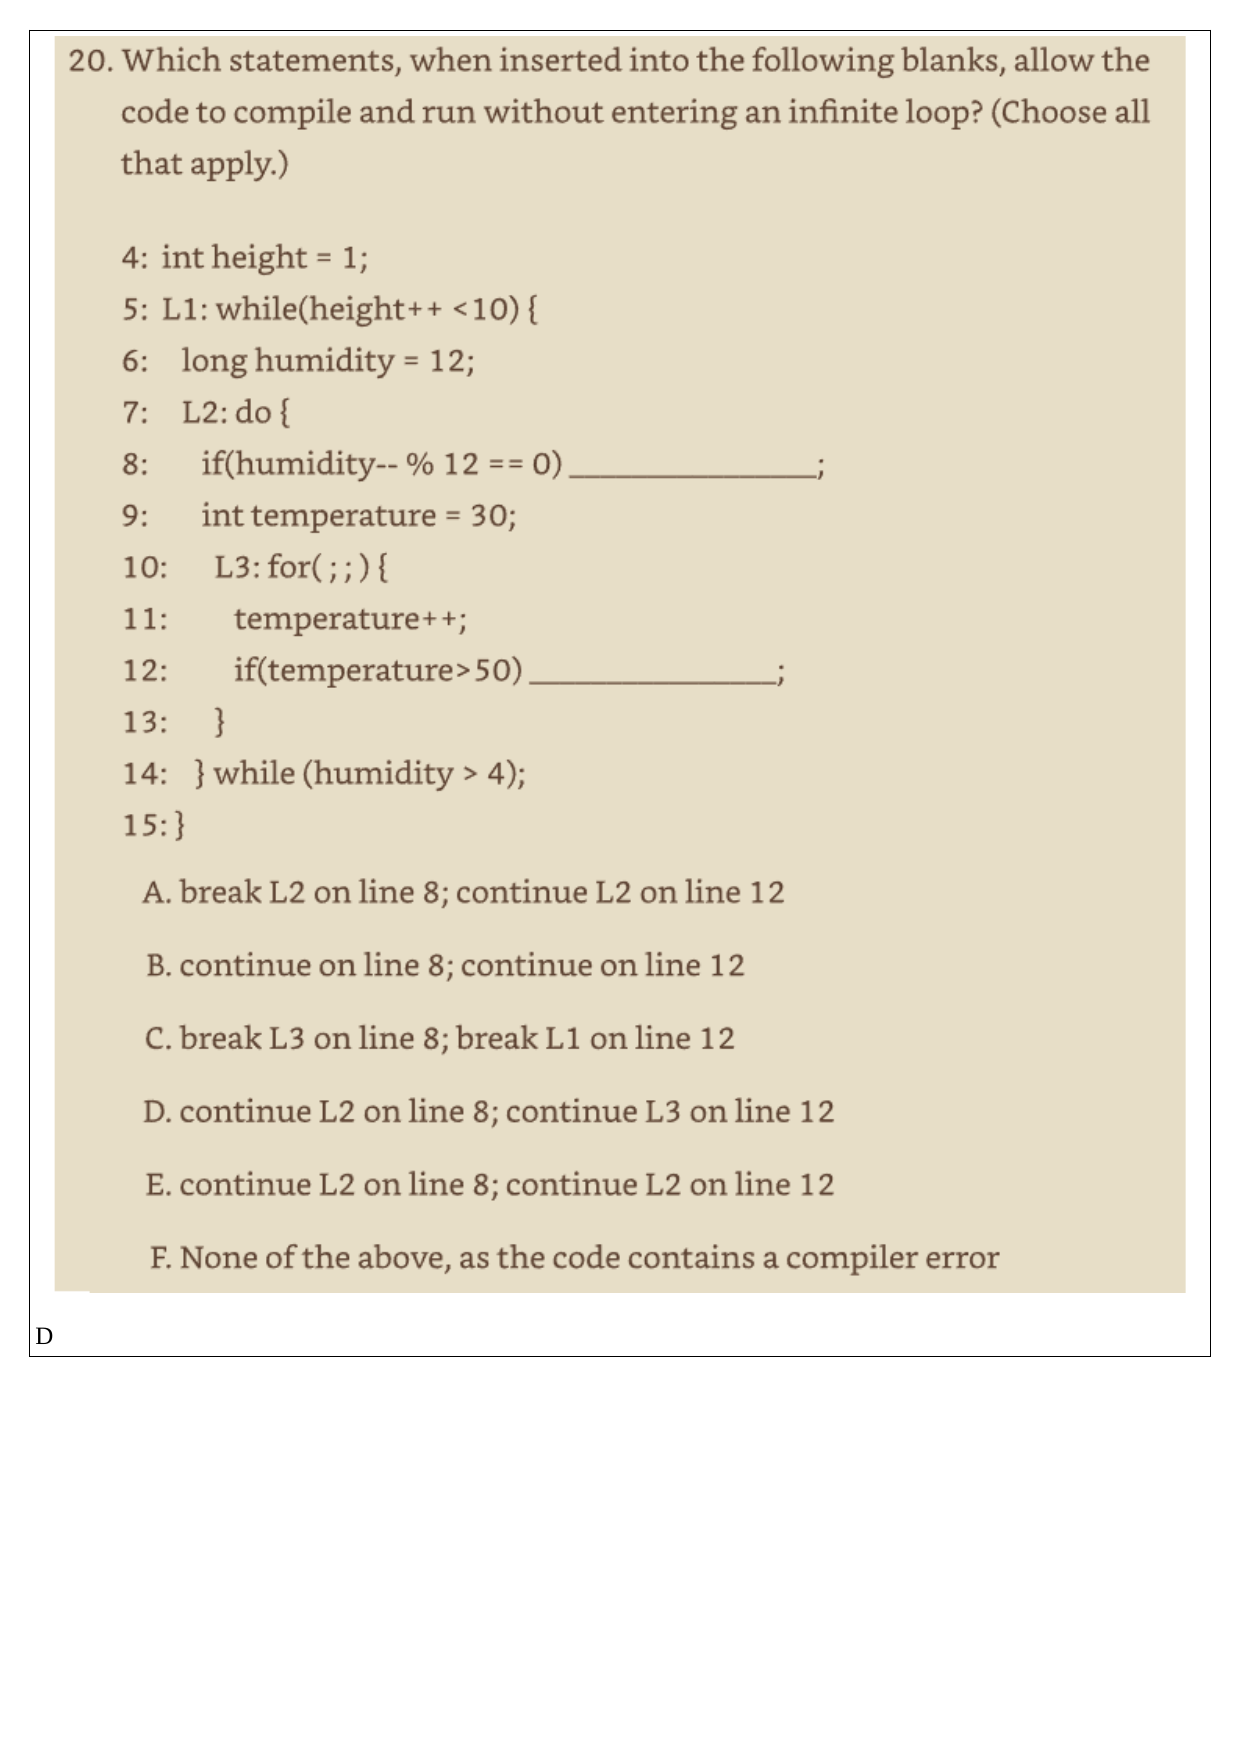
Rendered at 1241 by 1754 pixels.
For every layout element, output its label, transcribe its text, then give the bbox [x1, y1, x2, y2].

table_cell D [30, 31, 1210, 1356]
picture [54, 36, 1186, 1293]
